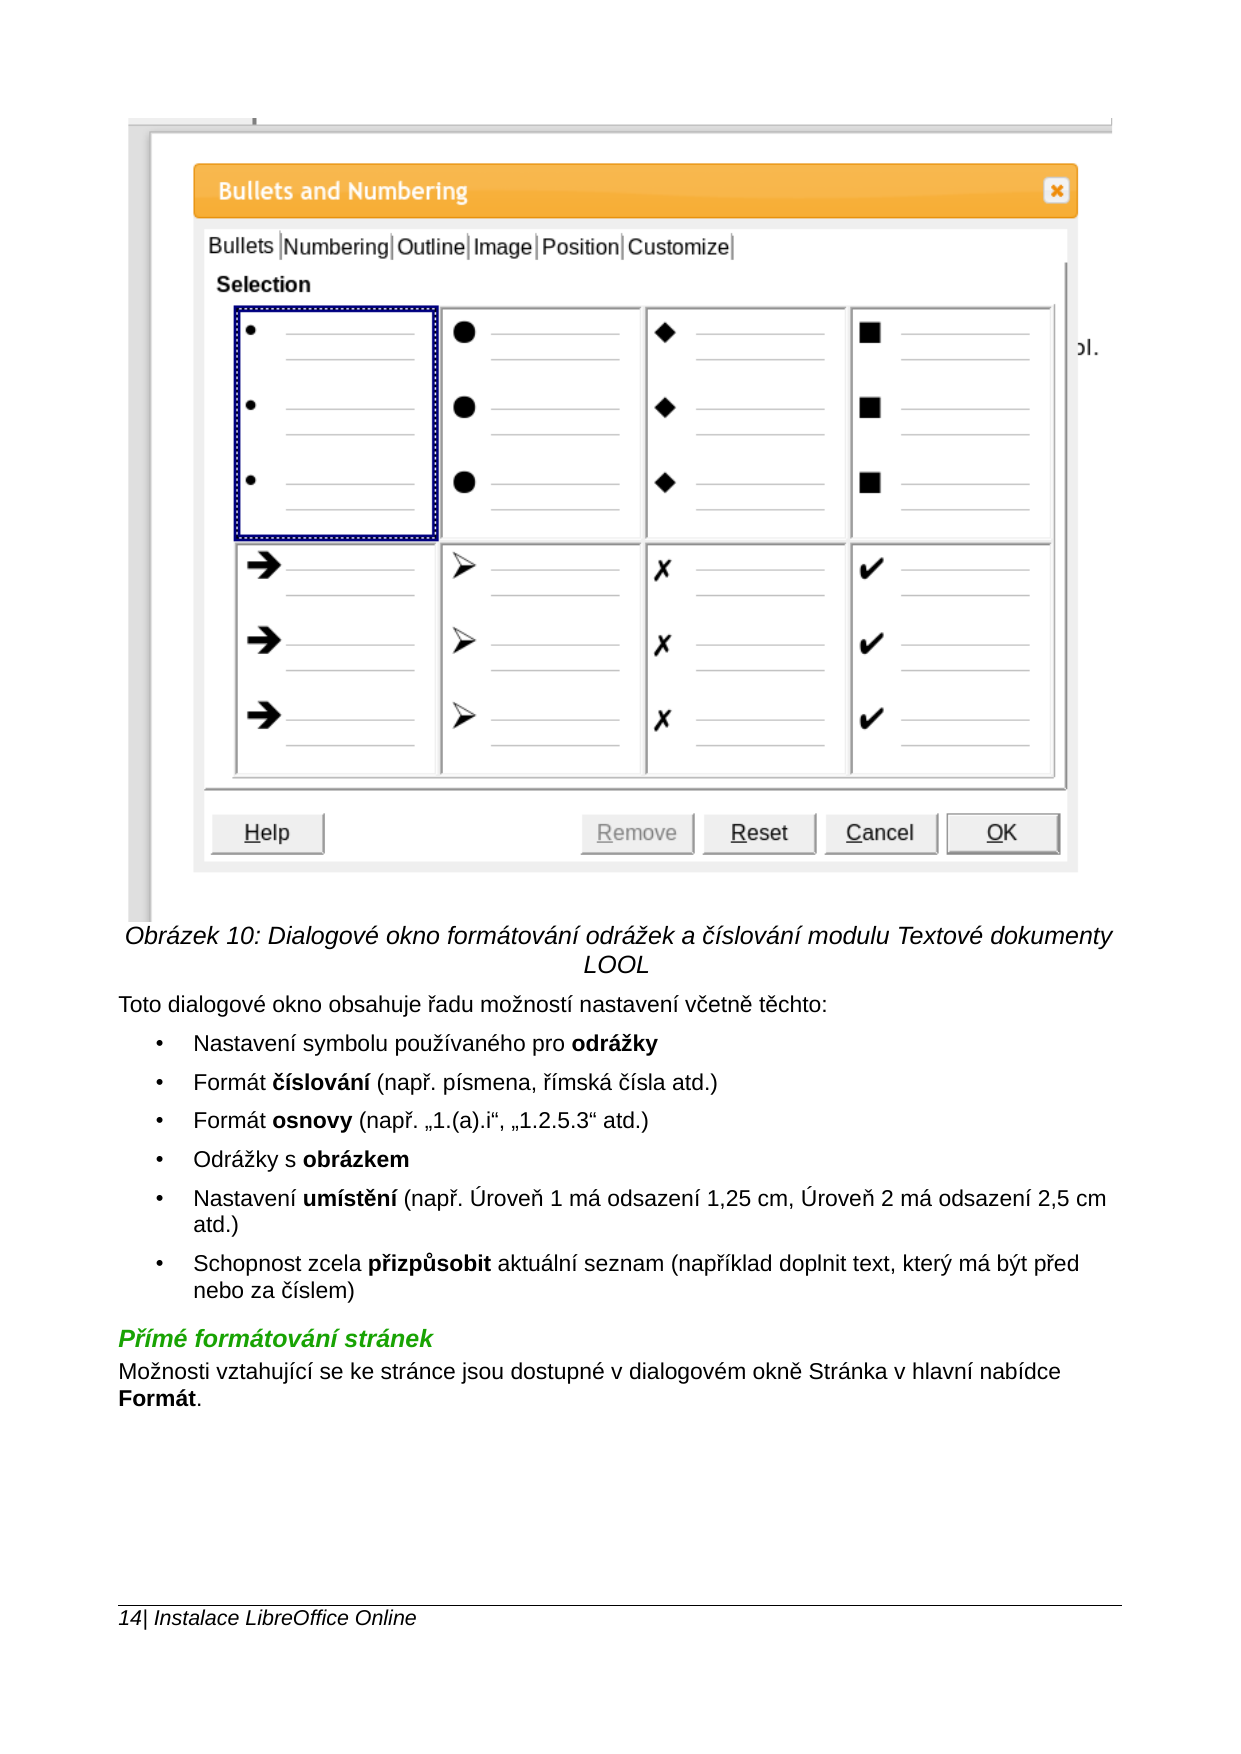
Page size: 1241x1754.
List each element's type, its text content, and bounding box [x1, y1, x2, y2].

list Nastavení umístění (např. Úroveň 1 má odsazení 1,25 cm, Úroveň 2 má odsazení 2,5 cm atd.) [156, 1185, 1122, 1238]
list Nastavení symbolu používaného pro odrážky [156, 1029, 1122, 1056]
list Odrážky s obrázkem [156, 1146, 1122, 1172]
list Schopnost zcela přizpůsobit aktuální seznam (například doplnit text, který má být před nebo za číslem) [156, 1250, 1122, 1303]
list Možnosti vztahující se ke stránce jsou dostupné v dialogovém okně Stránka v hlavní nabídce Formát. [118, 1358, 1122, 1411]
text Toto dialogové okno obsahuje řadu možností nastavení včetně těchto: [118, 991, 1122, 1017]
list Formát číslování (např. písmena, římská čísla atd.) [156, 1068, 1122, 1095]
picture [128, 118, 1113, 922]
text Obrázek 10: Dialogové okno formátování odrážek a číslování modulu Textové dokumenty LOOL [118, 118, 1122, 979]
list Formát osnovy (např. „1.(a).i“, „1.2.5.3“ atd.) [156, 1107, 1122, 1134]
subtitle Přímé formátování stránek [118, 1323, 1122, 1352]
